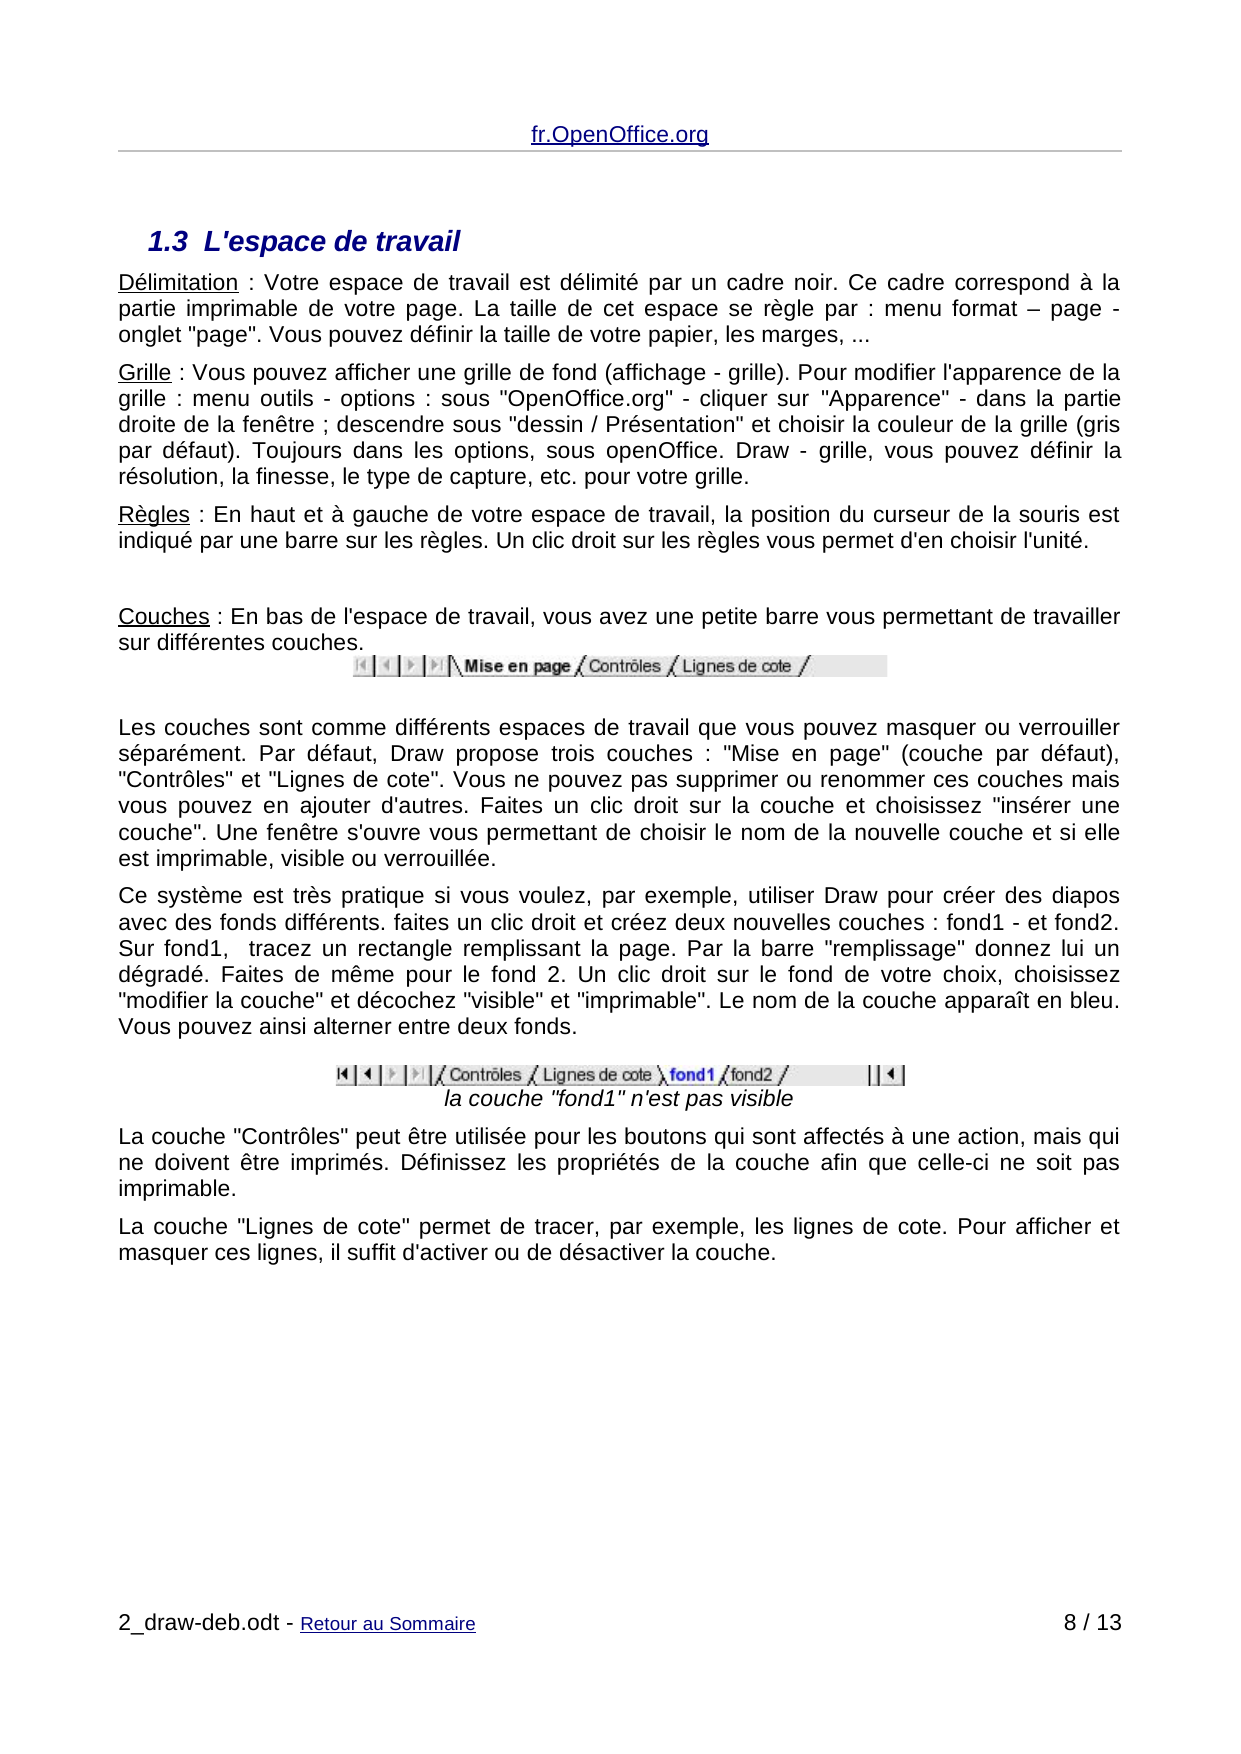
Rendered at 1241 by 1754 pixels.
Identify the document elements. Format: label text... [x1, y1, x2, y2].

picture [335, 1065, 905, 1086]
text la couche "fond1" n'est pas visible [118, 1077, 1122, 1112]
text Règles : En haut et à gauche de votre espace de travail, la position du curseur de la souris est indiqué par une barre sur les règles. Un clic droit sur les règles vous permet d'en choisir l'unité. [118, 501, 1122, 553]
text Les couches sont comme différents espaces de travail que vous pouvez masquer ou verrouiller séparément. Par défaut, Draw propose trois couches : "Mise en page" (couche par défaut), "Contrôles" et "Lignes de cote". Vous ne pouvez pas supprimer ou renommer ces couches mais vous pouvez en ajouter d'autres. Faites un clic droit sur la couche et choisissez "insérer une couche". Une fenêtre s'ouvre vous permettant de choisir le nom de la nouvelle couche et si elle est imprimable, visible ou verrouillée. [118, 715, 1122, 871]
subtitle L'espace de travail [148, 225, 1122, 258]
text Délimitation : Votre espace de travail est délimité par un cadre noir. Ce cadre correspond à la partie imprimable de votre page. La taille de cet espace se règle par : menu format – page - onglet "page". Vous pouvez définir la taille de votre papier, les marges, ... [118, 269, 1122, 348]
text La couche "Contrôles" peut être utilisée pour les boutons qui sont affectés à une action, mais qui ne doivent être imprimés. Définissez les propriétés de la couche afin que celle-ci ne soit pas imprimable. [118, 1123, 1122, 1201]
picture [352, 655, 888, 677]
text La couche "Lignes de cote" permet de tracer, par exemple, les lignes de cote. Pour afficher et masquer ces lignes, il suffit d'activer ou de désactiver la couche. [118, 1213, 1122, 1265]
text Couches : En bas de l'espace de travail, vous avez une petite barre vous permettant de travailler sur différentes couches. [118, 603, 1122, 655]
text Ce système est très pratique si vous voulez, par exemple, utiliser Draw pour créer des diapos avec des fonds différents. faites un clic droit et créez deux nouvelles couches : fond1 - et fond2. Sur fond1, tracez un rectangle remplissant la page. Par la barre "remplissage" donnez lui un dégradé. Faites de même pour le fond 2. Un clic droit sur le fond de votre choix, choisissez "modifier la couche" et décochez "visible" et "imprimable". Le nom de la couche apparaît en bleu. Vous pouvez ainsi alterner entre deux fonds. [118, 883, 1122, 1065]
text Grille : Vous pouvez afficher une grille de fond (affichage - grille). Pour modifier l'apparence de la grille : menu outils - options : sous "OpenOffice.org" - cliquer sur "Apparence" - dans la partie droite de la fenêtre ; descendre sous "dessin / Présentation" et choisir la couleur de la grille (gris par défaut). Toujours dans les options, sous openOffice. Draw - grille, vous pouvez définir la résolution, la finesse, le type de capture, etc. pour votre grille. [118, 359, 1122, 490]
